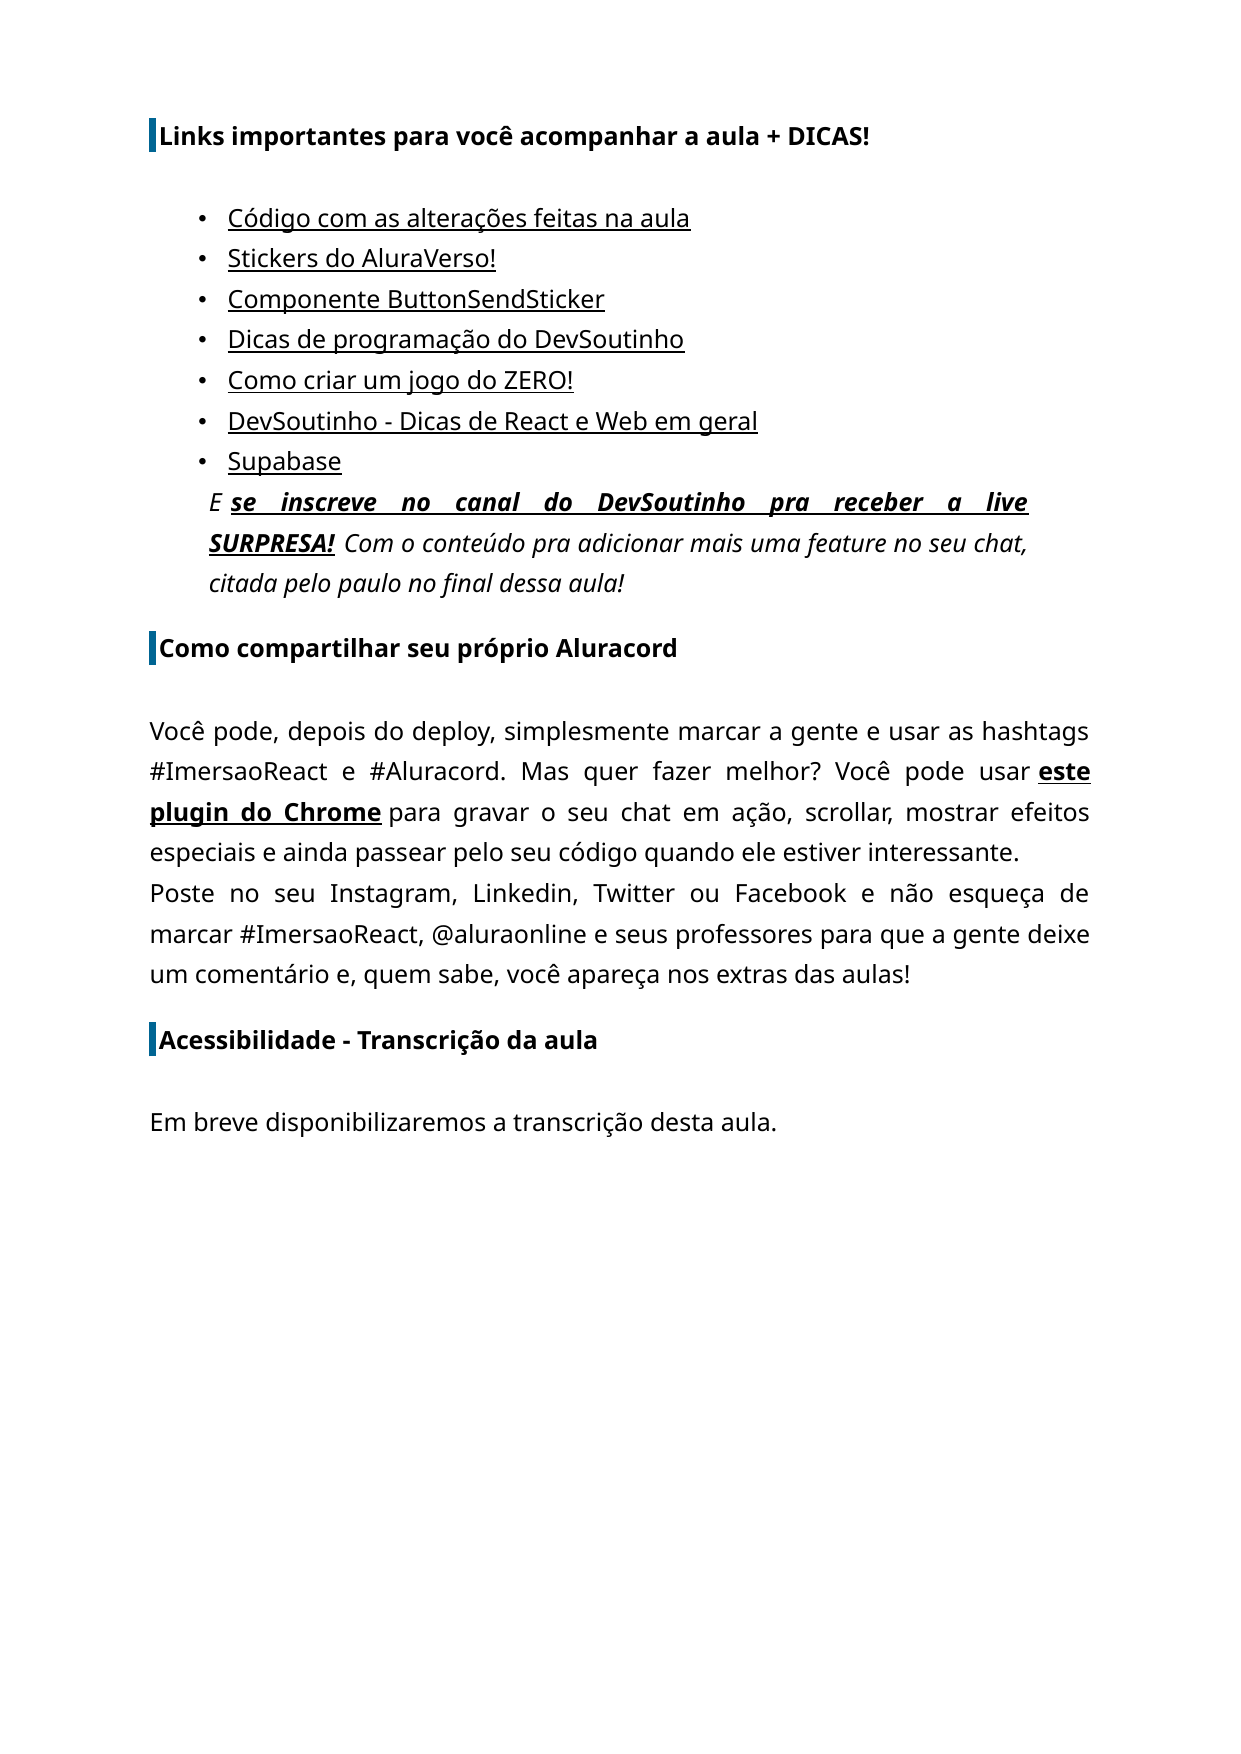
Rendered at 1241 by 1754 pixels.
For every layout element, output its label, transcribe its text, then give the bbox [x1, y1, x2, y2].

text E se inscreve no canal do DevSoutinho pra receber a live SURPRESA! Com o conteúdo pra adicionar mais uma feature no seu chat, citada pelo paulo no final dessa aula! [208, 478, 1032, 600]
list Stickers do AluraVerso! [198, 234, 1091, 275]
list Componente ButtonSendSticker [198, 275, 1091, 316]
text Em breve disponibilizaremos a transcrição desta aula. [149, 1098, 1091, 1138]
text Você pode, depois do deploy, simplesmente marcar a gente e usar as hashtags #ImersaoReact e #Aluracord. Mas quer fazer melhor? Você pode usar este plugin do Chrome para gravar o seu chat em ação, scrollar, mostrar efeitos especiais e ainda passear pelo seu código quando ele estiver interessante. [149, 707, 1091, 869]
list Dicas de programação do DevSoutinho [198, 316, 1091, 356]
list Supabase [198, 437, 1091, 478]
list Como criar um jogo do ZERO! [198, 356, 1091, 397]
text Poste no seu Instagram, Linkedin, Twitter ou Facebook e não esqueça de marcar #ImersaoReact, @aluraonline e seus professores para que a gente deixe um comentário e, quem sabe, você apareça nos extras das aulas! [149, 869, 1091, 991]
list DevSoutinho - Dicas de React e Web em geral [198, 397, 1091, 437]
list Código com as alterações feitas na aula [198, 194, 1091, 234]
subtitle Links importantes para você acompanhar a aula + DICAS! [156, 118, 1091, 152]
subtitle Acessibilidade - Transcrição da aula [156, 1022, 1091, 1056]
subtitle Como compartilhar seu próprio Aluracord [156, 631, 1091, 665]
